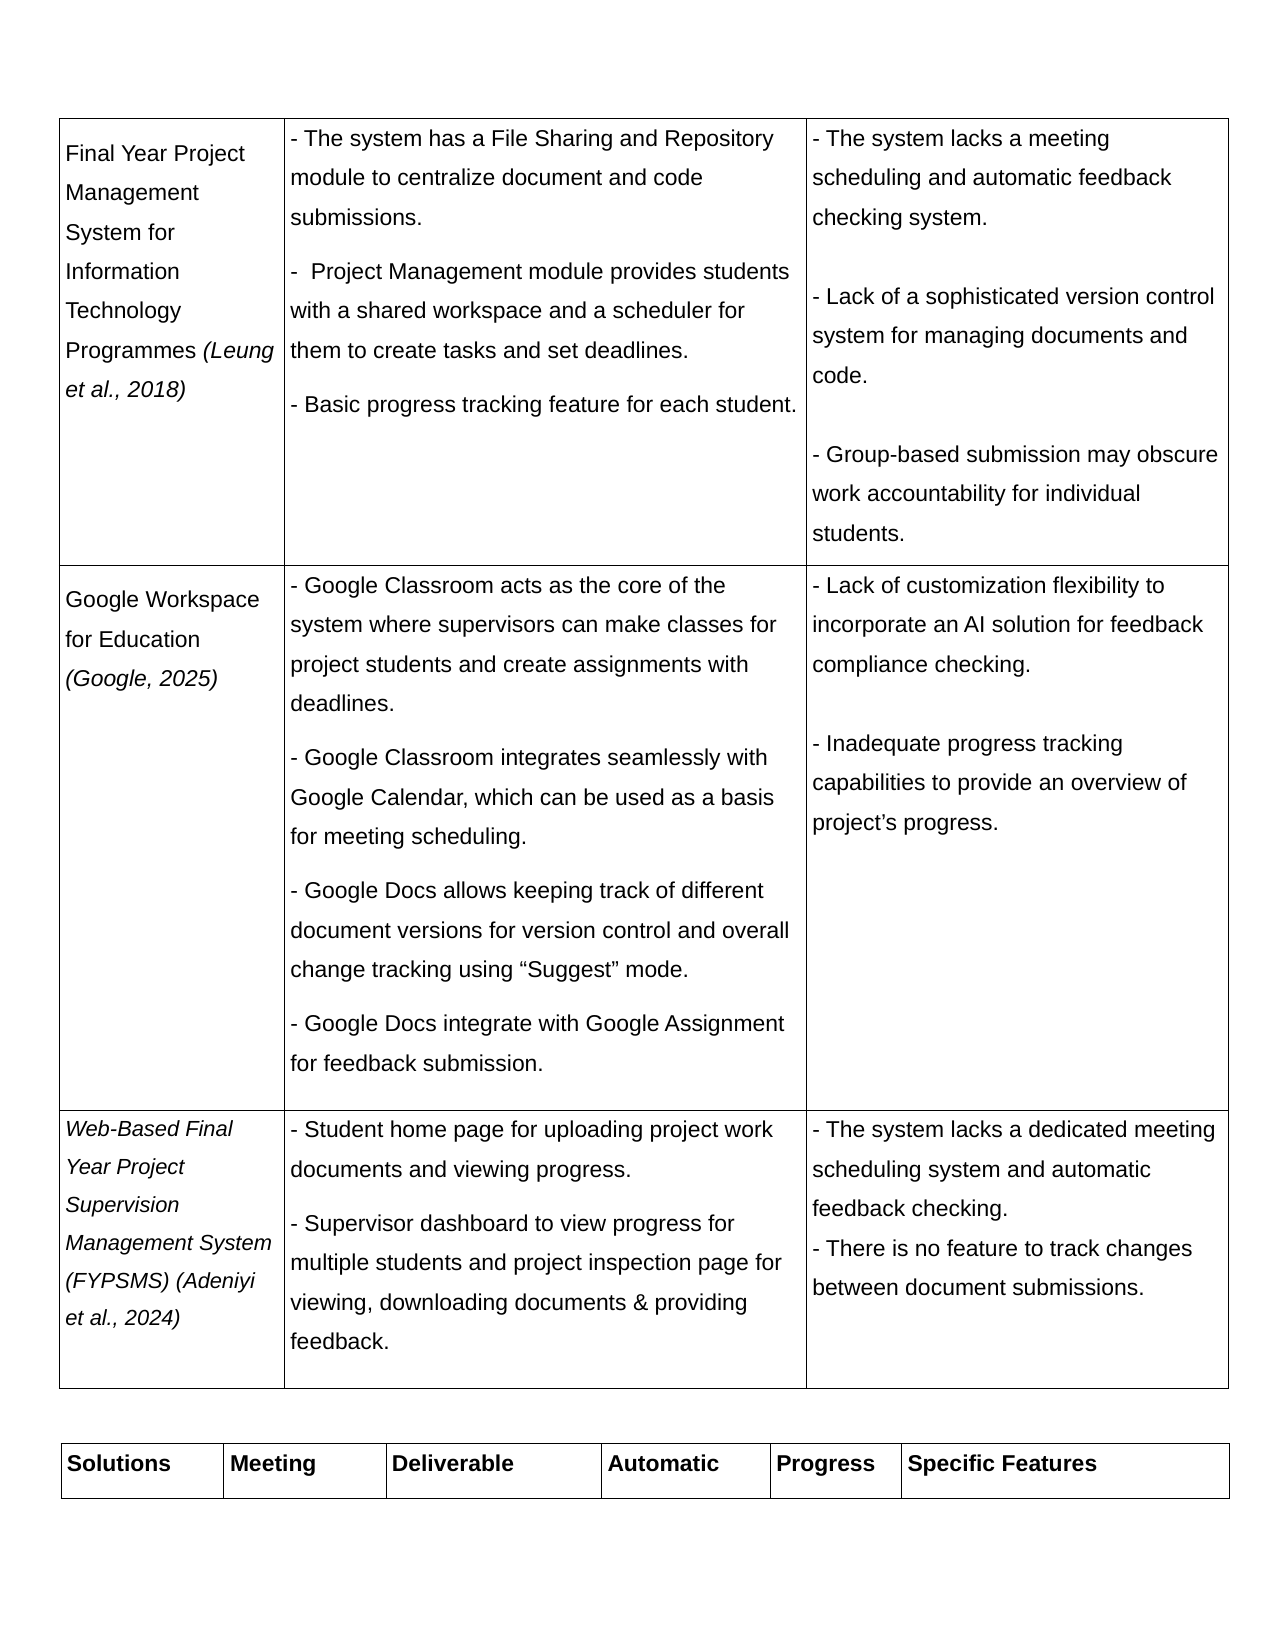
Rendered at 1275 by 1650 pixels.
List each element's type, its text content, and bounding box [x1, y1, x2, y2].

table_cell - The system lacks a meeting scheduling and automatic feedback checking system. - Lack of a sophisticated version control system for managing documents and code. - Group-based submission may obscure work accountability for individual students. [807, 119, 1228, 565]
table_cell Final Year Project Management System for Information Technology Programmes (Leung et al., 2018) [60, 119, 284, 565]
table_header Solutions [62, 1444, 223, 1498]
table_header Specific Features [902, 1444, 1229, 1498]
table_cell Web-Based Final Year Project Supervision Management System (FYPSMS) (Adeniyi et al., 2024) [60, 1111, 284, 1388]
table_cell Google Workspace for Education (Google, 2025) [60, 566, 284, 1109]
table_cell - The system lacks a dedicated meeting scheduling system and automatic feedback checking. - There is no feature to track changes between document submissions. [807, 1111, 1228, 1388]
table_header Deliverable [387, 1444, 601, 1498]
table_header Progress [771, 1444, 901, 1498]
table_cell - Google Classroom acts as the core of the system where supervisors can make classes for project students and create assignments with deadlines. - Google Classroom integrates seamlessly with Google Calendar, which can be used as a basis for meeting scheduling. - Google Docs allows keeping track of different document versions for version control and overall change tracking using “Suggest” mode. - Google Docs integrate with Google Assignment for feedback submission. [285, 566, 806, 1109]
table_cell - Lack of customization flexibility to incorporate an AI solution for feedback compliance checking. - Inadequate progress tracking capabilities to provide an overview of project’s progress. [807, 566, 1228, 1109]
table_header Automatic [602, 1444, 770, 1498]
table_cell - The system has a File Sharing and Repository module to centralize document and code submissions. - Project Management module provides students with a shared workspace and a scheduler for them to create tasks and set deadlines. - Basic progress tracking feature for each student. [285, 119, 806, 565]
table_cell - Student home page for uploading project work documents and viewing progress. - Supervisor dashboard to view progress for multiple students and project inspection page for viewing, downloading documents & providing feedback. [285, 1111, 806, 1388]
table_header Meeting [224, 1444, 386, 1498]
